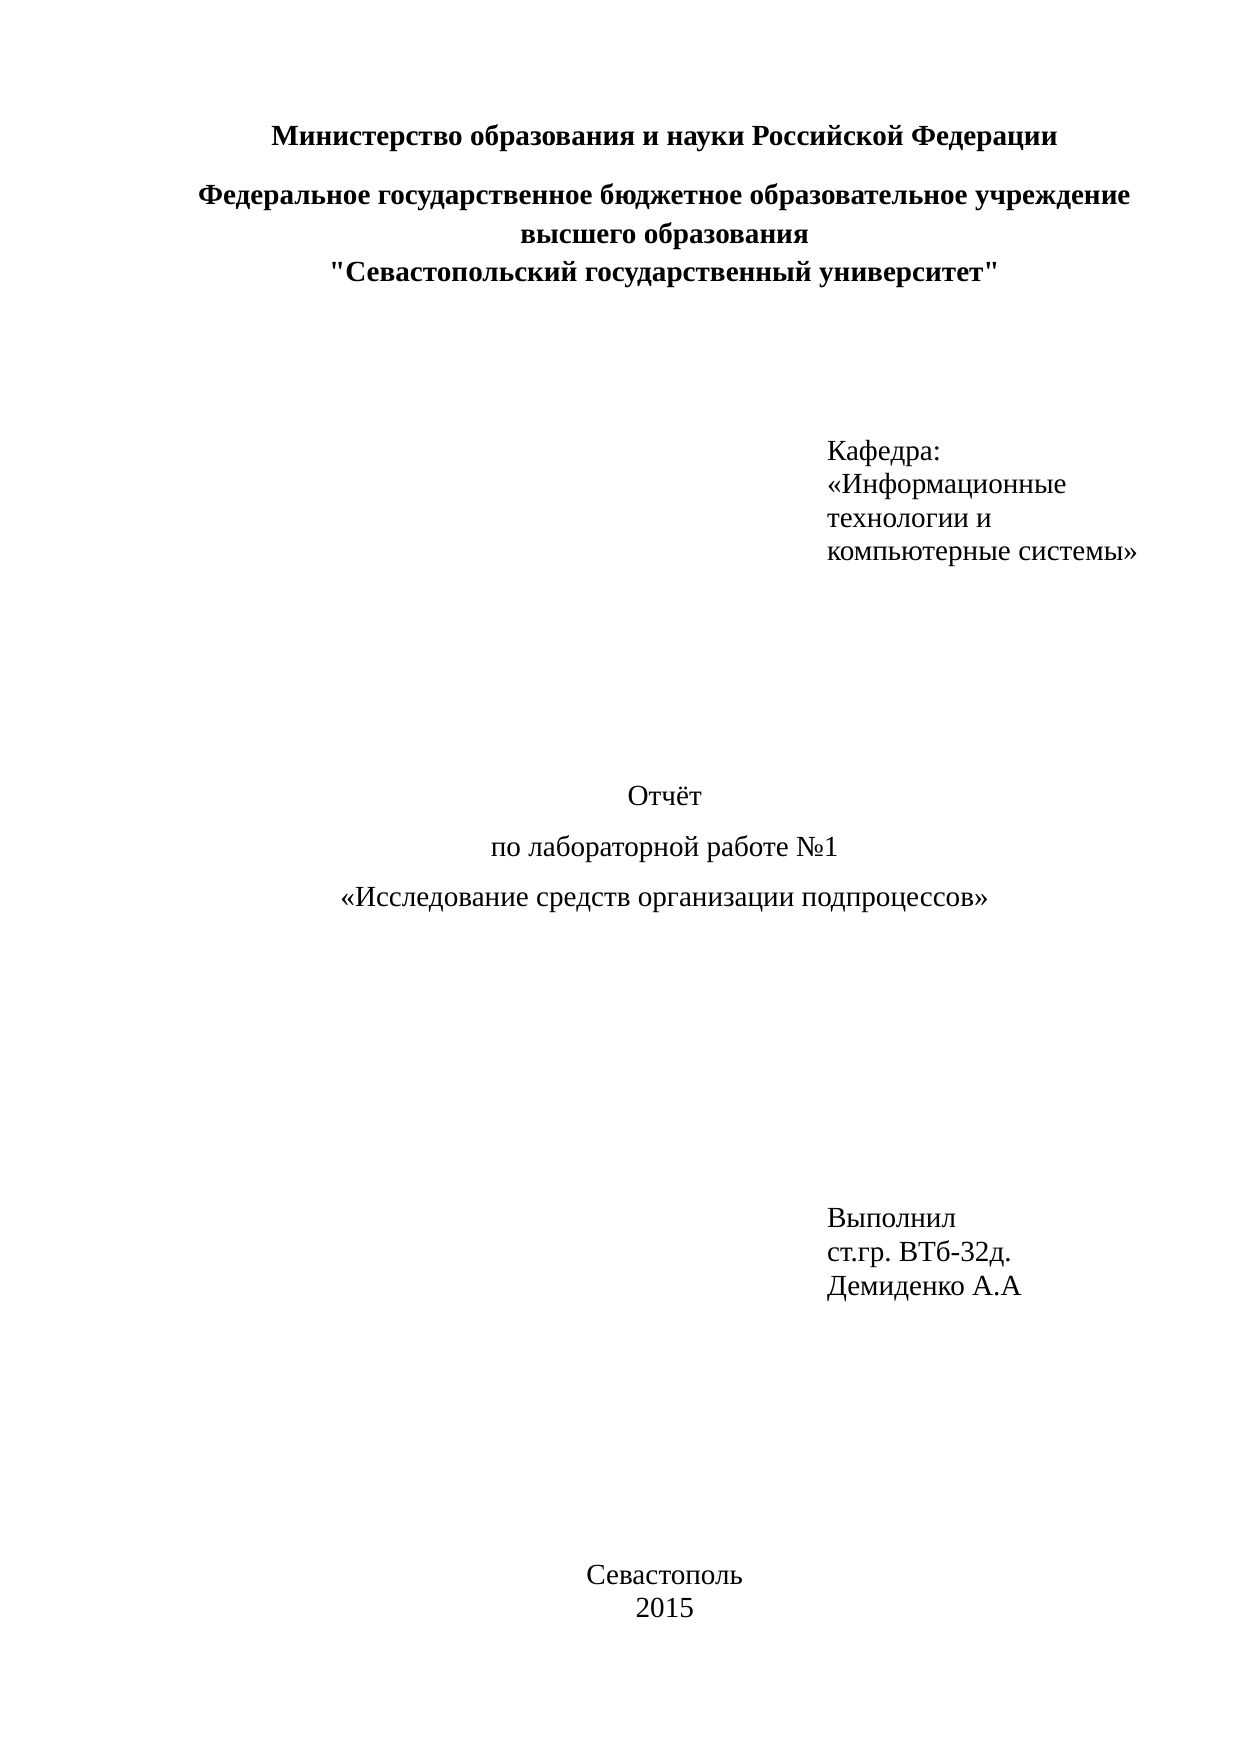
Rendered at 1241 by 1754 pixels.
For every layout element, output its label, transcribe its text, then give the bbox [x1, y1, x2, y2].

text Демиденко А.А [827, 1268, 1152, 1301]
text ст.гр. ВТб-32д. [827, 1234, 1152, 1268]
text Выполнил [827, 1201, 1152, 1234]
text Министерство образования и науки Российской Федерации [177, 118, 1152, 152]
text «Исследование средств организации подпроцессов» [177, 879, 1152, 913]
text Севастополь [177, 1557, 1152, 1590]
text Федеральное государственное бюджетное образовательное учреждение высшего образования "Севастопольский государственный университет" [177, 177, 1152, 288]
text по лабораторной работе №1 [177, 829, 1152, 862]
text Кафедра: «Информационные технологии и компьютерные системы» [827, 433, 1152, 567]
text Отчёт [177, 778, 1152, 812]
text 2015 [177, 1590, 1152, 1624]
